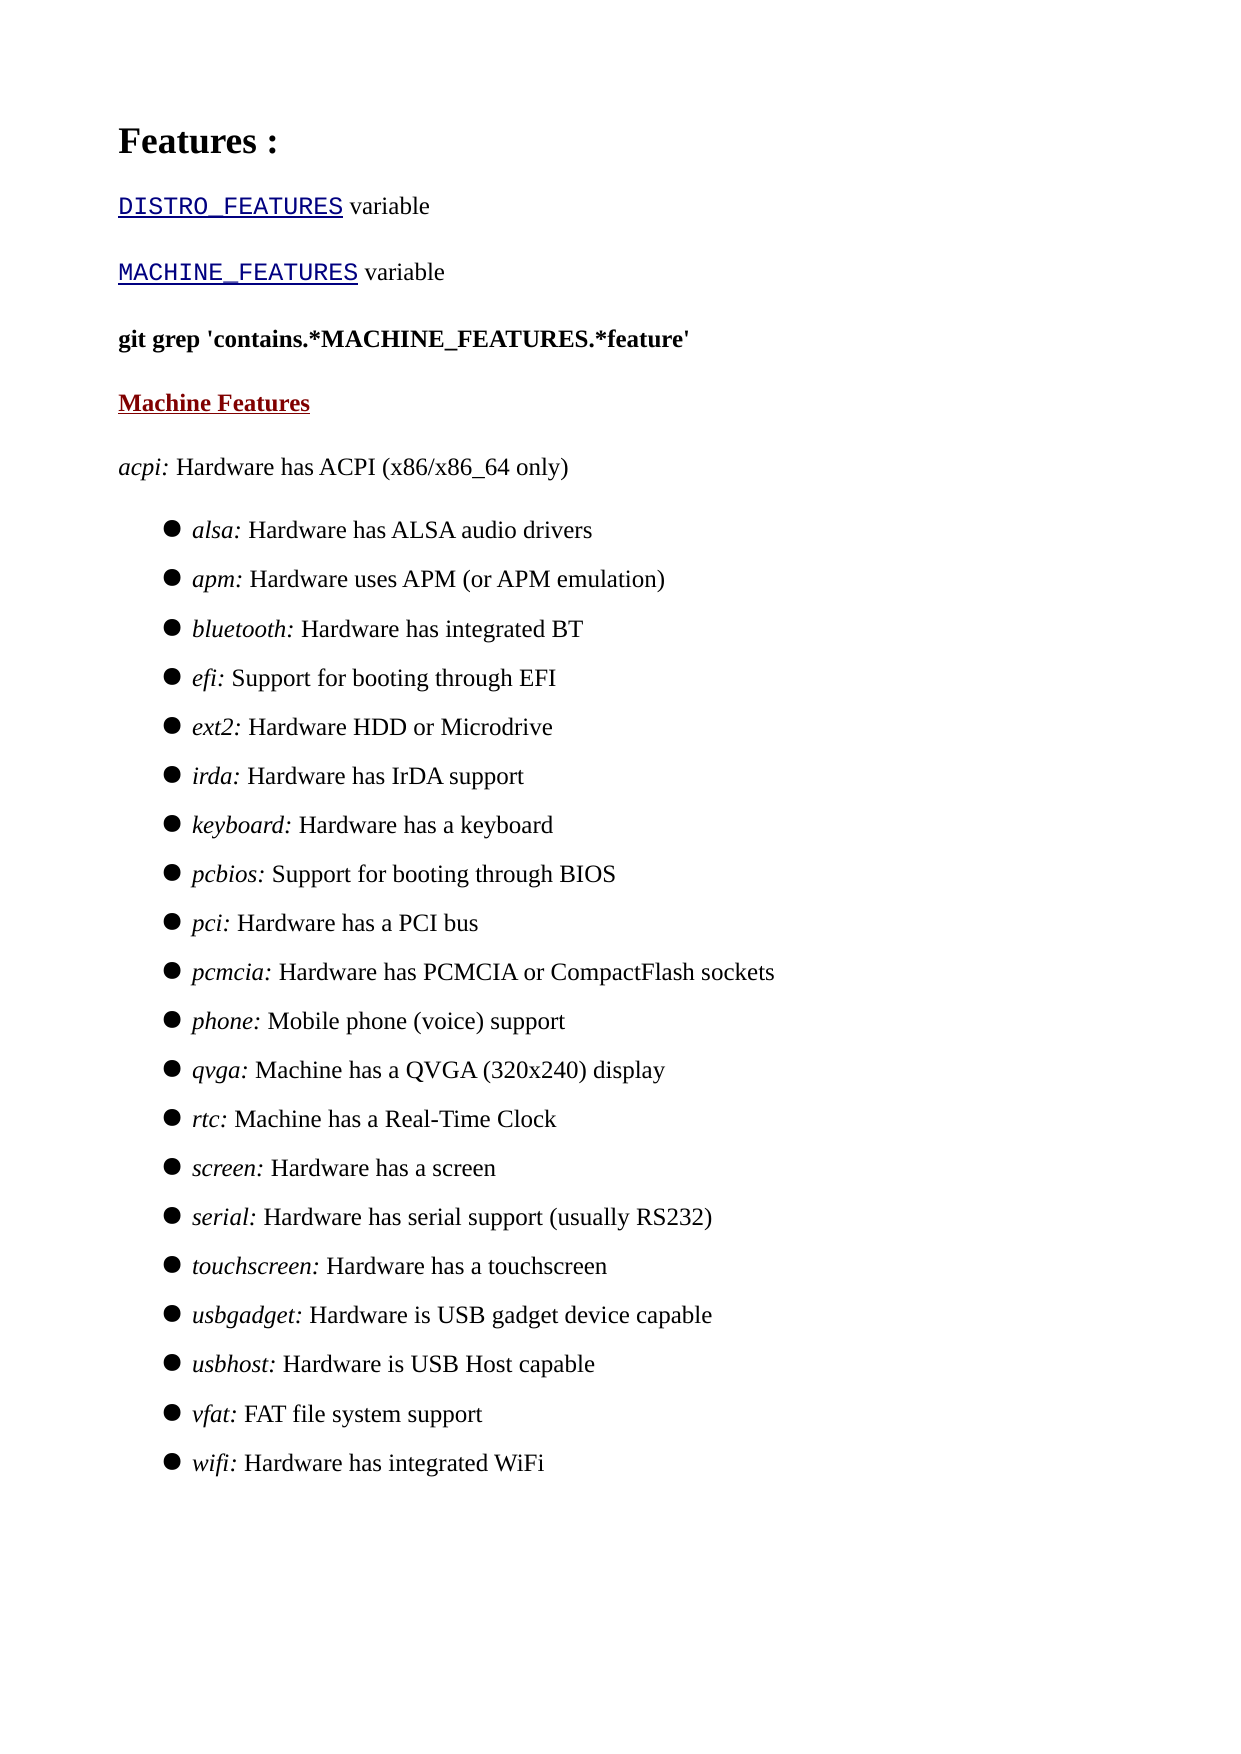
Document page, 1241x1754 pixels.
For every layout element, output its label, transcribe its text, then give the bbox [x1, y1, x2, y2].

list screen: Hardware has a screen [162, 1153, 1240, 1182]
list ext2: Hardware HDD or Microdrive [162, 712, 1240, 741]
list touchscreen: Hardware has a touchscreen [162, 1251, 1240, 1280]
list wifi: Hardware has integrated WiFi [162, 1448, 1240, 1476]
list keyboard: Hardware has a keyboard [162, 810, 1240, 839]
list usbgadget: Hardware is USB gadget device capable [162, 1301, 1240, 1329]
text MACHINE_FEATURES variable [118, 257, 1240, 288]
list qvga: Machine has a QVGA (320x240) display [162, 1055, 1240, 1084]
text acpi: Hardware has ACPI (x86/x86_64 only) [118, 452, 1240, 480]
list apm: Hardware uses APM (or APM emulation) [162, 564, 1240, 593]
list usbhost: Hardware is USB Host capable [162, 1349, 1240, 1378]
list bluetooth: Hardware has integrated BT [162, 614, 1240, 642]
list serial: Hardware has serial support (usually RS232) [162, 1202, 1240, 1231]
list vfat: FAT file system support [162, 1399, 1240, 1427]
list alsa: Hardware has ALSA audio drivers [162, 516, 1240, 544]
text git grep 'contains.*MACHINE_FEATURES.*feature' [118, 324, 1240, 352]
list pcbios: Support for booting through BIOS [162, 859, 1240, 888]
text Machine Features [118, 388, 1240, 416]
list rtc: Machine has a Real-Time Clock [162, 1104, 1240, 1133]
subtitle Features : [118, 118, 1240, 161]
text DISTRO_FEATURES variable [118, 191, 1240, 222]
list pcmcia: Hardware has PCMCIA or CompactFlash sockets [162, 957, 1240, 986]
list efi: Support for booting through EFI [162, 663, 1240, 691]
list pci: Hardware has a PCI bus [162, 908, 1240, 937]
list irda: Hardware has IrDA support [162, 761, 1240, 789]
list phone: Mobile phone (voice) support [162, 1006, 1240, 1035]
